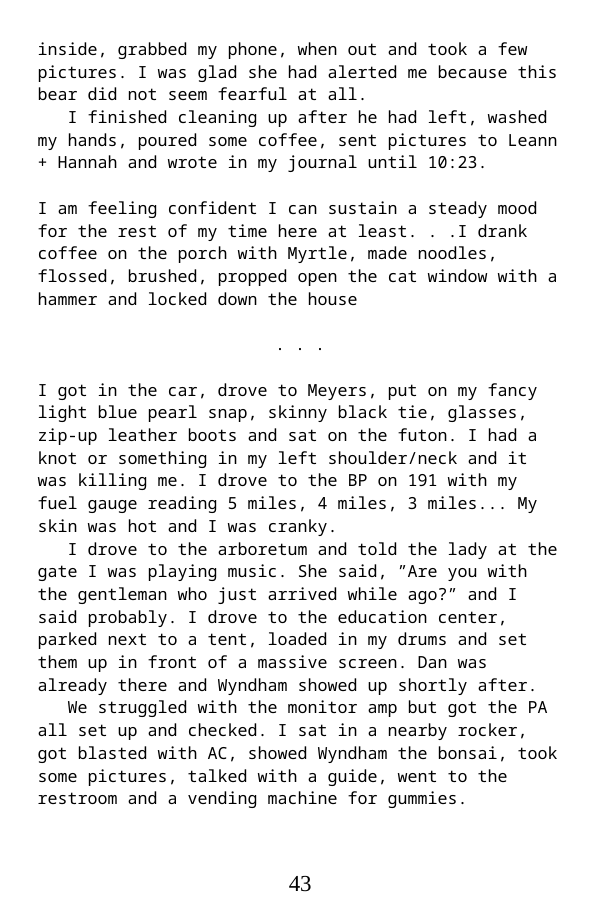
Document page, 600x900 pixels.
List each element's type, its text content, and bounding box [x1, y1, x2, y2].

text I drove to the arboretum and told the lady at the gate I was playing music. She said, ”Are you with the gentleman who just arrived while ago?” and I said probably. I drove to the education center, parked next to a tent, loaded in my drums and set them up in front of a massive screen. Dan was already there and Wyndham showed up shortly after. [37, 537, 562, 696]
text I got in the car, drove to Meyers, put on my fancy light blue pearl snap, skinny black tie, glasses, zip-up leather boots and sat on the futon. I had a knot or something in my left shoulder/neck and it was killing me. I drove to the BP on 191 with my fuel gauge reading 5 miles, 4 miles, 3 miles... My skin was hot and I was cranky. [37, 378, 562, 537]
text inside, grabbed my phone, when out and took a few pictures. I was glad she had alerted me because this bear did not seem fearful at all. [37, 37, 562, 106]
text I am feeling confident I can sustain a steady mood for the rest of my time here at least. . .I drank coffee on the porch with Myrtle, made noodles, flossed, brushed, propped open the cat window with a hammer and locked down the house [37, 196, 562, 310]
text . . . [37, 333, 562, 355]
text I finished cleaning up after he had left, washed my hands, poured some coffee, sent pictures to Leann + Hannah and wrote in my journal until 10:23. [37, 106, 562, 174]
text We struggled with the monitor amp but got the PA all set up and checked. I sat in a nearby rocker, got blasted with AC, showed Wyndham the bonsai, took some pictures, talked with a guide, went to the restroom and a vending machine for gummies. [37, 696, 562, 809]
